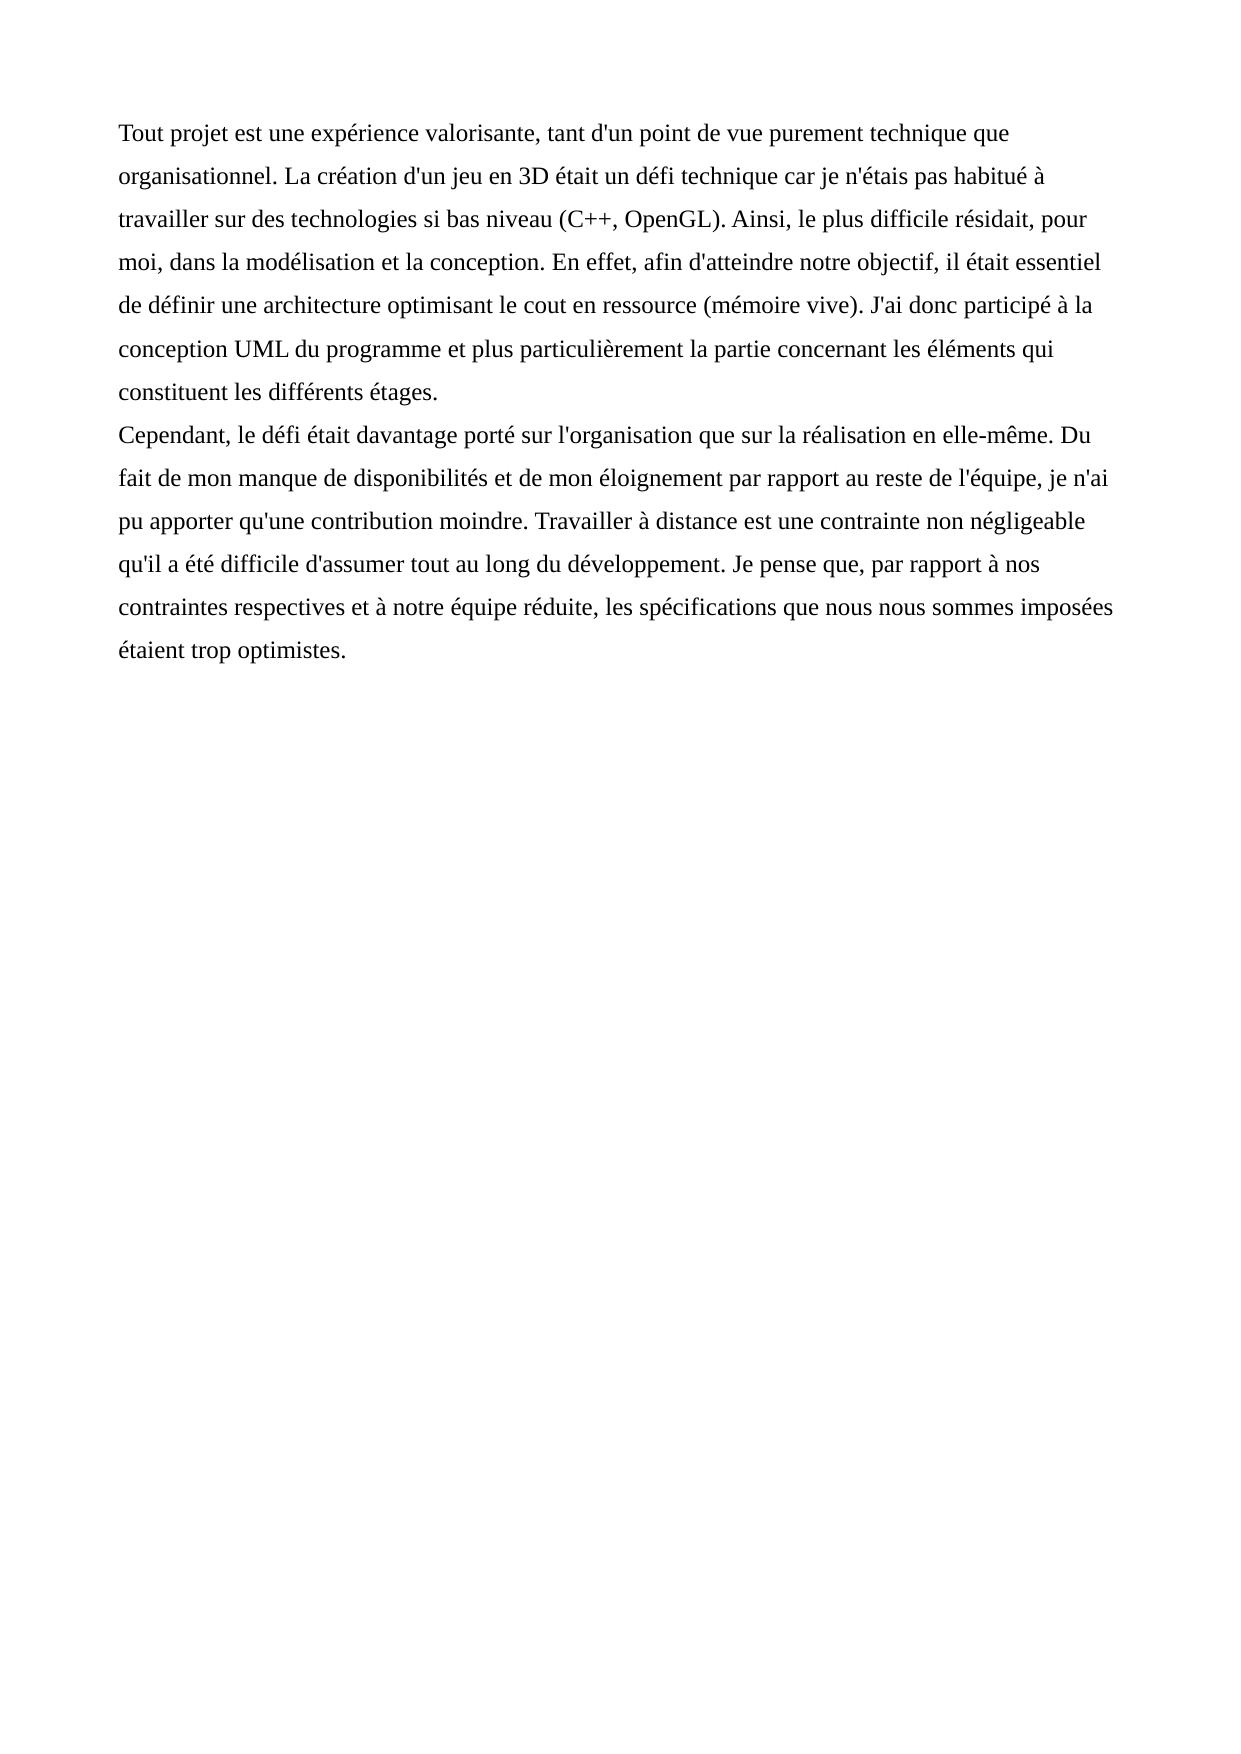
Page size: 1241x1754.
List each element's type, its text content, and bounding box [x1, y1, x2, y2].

text Cependant, le défi était davantage porté sur l'organisation que sur la réalisation en elle-même. Du fait de mon manque de disponibilités et de mon éloignement par rapport au reste de l'équipe, je n'ai pu apporter qu'une contribution moindre. Travailler à distance est une contrainte non négligeable qu'il a été difficile d'assumer tout au long du développement. Je pense que, par rapport à nos contraintes respectives et à notre équipe réduite, les spécifications que nous nous sommes imposées étaient trop optimistes. [118, 420, 1122, 664]
text Tout projet est une expérience valorisante, tant d'un point de vue purement technique que organisationnel. La création d'un jeu en 3D était un défi technique car je n'étais pas habitué à travailler sur des technologies si bas niveau (C++, OpenGL). Ainsi, le plus difficile résidait, pour moi, dans la modélisation et la conception. En effet, afin d'atteindre notre objectif, il était essentiel de définir une architecture optimisant le cout en ressource (mémoire vive). J'ai donc participé à la conception UML du programme et plus particulièrement la partie concernant les éléments qui constituent les différents étages. [118, 118, 1122, 406]
